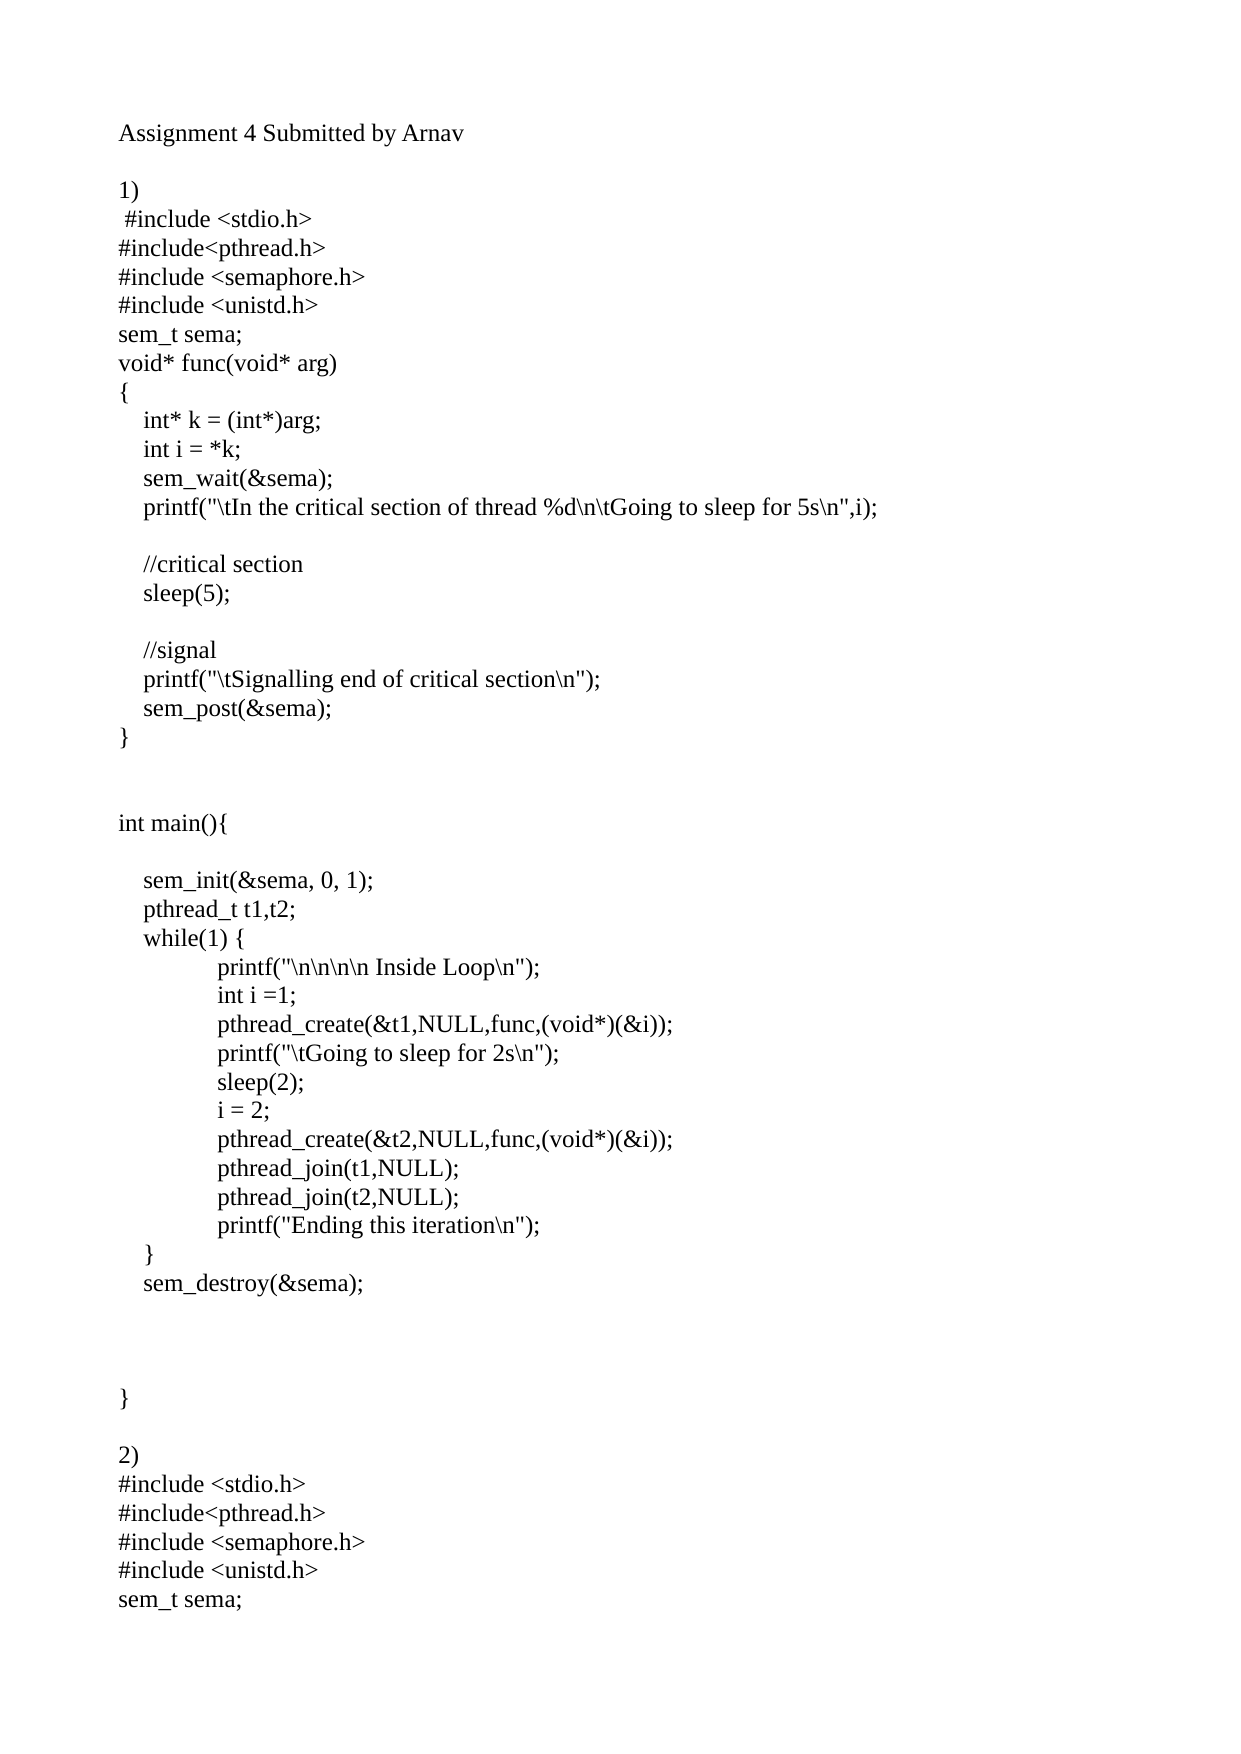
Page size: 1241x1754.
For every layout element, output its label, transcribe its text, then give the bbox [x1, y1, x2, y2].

text printf("\tGoing to sleep for 2s\n"); [118, 1038, 1122, 1067]
text printf("\tIn the critical section of thread %d\n\tGoing to sleep for 5s\n",i); [118, 492, 1122, 521]
text #include <unistd.h> [118, 291, 1122, 319]
text pthread_join(t1,NULL); [118, 1153, 1122, 1182]
text } [118, 1239, 1122, 1268]
text int* k = (int*)arg; [118, 406, 1122, 434]
text sem_t sema; [118, 1584, 1122, 1613]
text printf("\tSignalling end of critical section\n"); [118, 664, 1122, 693]
text sleep(5); [118, 578, 1122, 607]
text #include<pthread.h> [118, 1498, 1122, 1527]
text void* func(void* arg) [118, 348, 1122, 377]
text pthread_t t1,t2; [118, 894, 1122, 923]
text //signal [118, 636, 1122, 664]
text pthread_create(&t2,NULL,func,(void*)(&i)); [118, 1124, 1122, 1153]
text sem_post(&sema); [118, 693, 1122, 722]
text } [118, 1383, 1122, 1412]
text #include <semaphore.h> [118, 1527, 1122, 1556]
text pthread_create(&t1,NULL,func,(void*)(&i)); [118, 1009, 1122, 1038]
text #include <stdio.h> [118, 204, 1122, 233]
text while(1) { [118, 923, 1122, 952]
text sleep(2); [118, 1067, 1122, 1096]
text int i = *k; [118, 434, 1122, 463]
text sem_t sema; [118, 319, 1122, 348]
text 2) [118, 1441, 1122, 1469]
text pthread_join(t2,NULL); [118, 1182, 1122, 1211]
text int i =1; [118, 981, 1122, 1009]
text #include <stdio.h> [118, 1469, 1122, 1498]
text sem_wait(&sema); [118, 463, 1122, 492]
text 1) [118, 176, 1122, 204]
text //critical section [118, 549, 1122, 578]
text { [118, 377, 1122, 406]
text Assignment 4 Submitted by Arnav [118, 118, 1122, 147]
text #include <unistd.h> [118, 1556, 1122, 1584]
text sem_destroy(&sema); [118, 1268, 1122, 1297]
text printf("\n\n\n\n Inside Loop\n"); [118, 952, 1122, 981]
text #include<pthread.h> [118, 233, 1122, 262]
text } [118, 722, 1122, 751]
text #include <semaphore.h> [118, 262, 1122, 291]
text int main(){ [118, 808, 1122, 837]
text sem_init(&sema, 0, 1); [118, 866, 1122, 894]
text printf("Ending this iteration\n"); [118, 1211, 1122, 1239]
text i = 2; [118, 1096, 1122, 1124]
